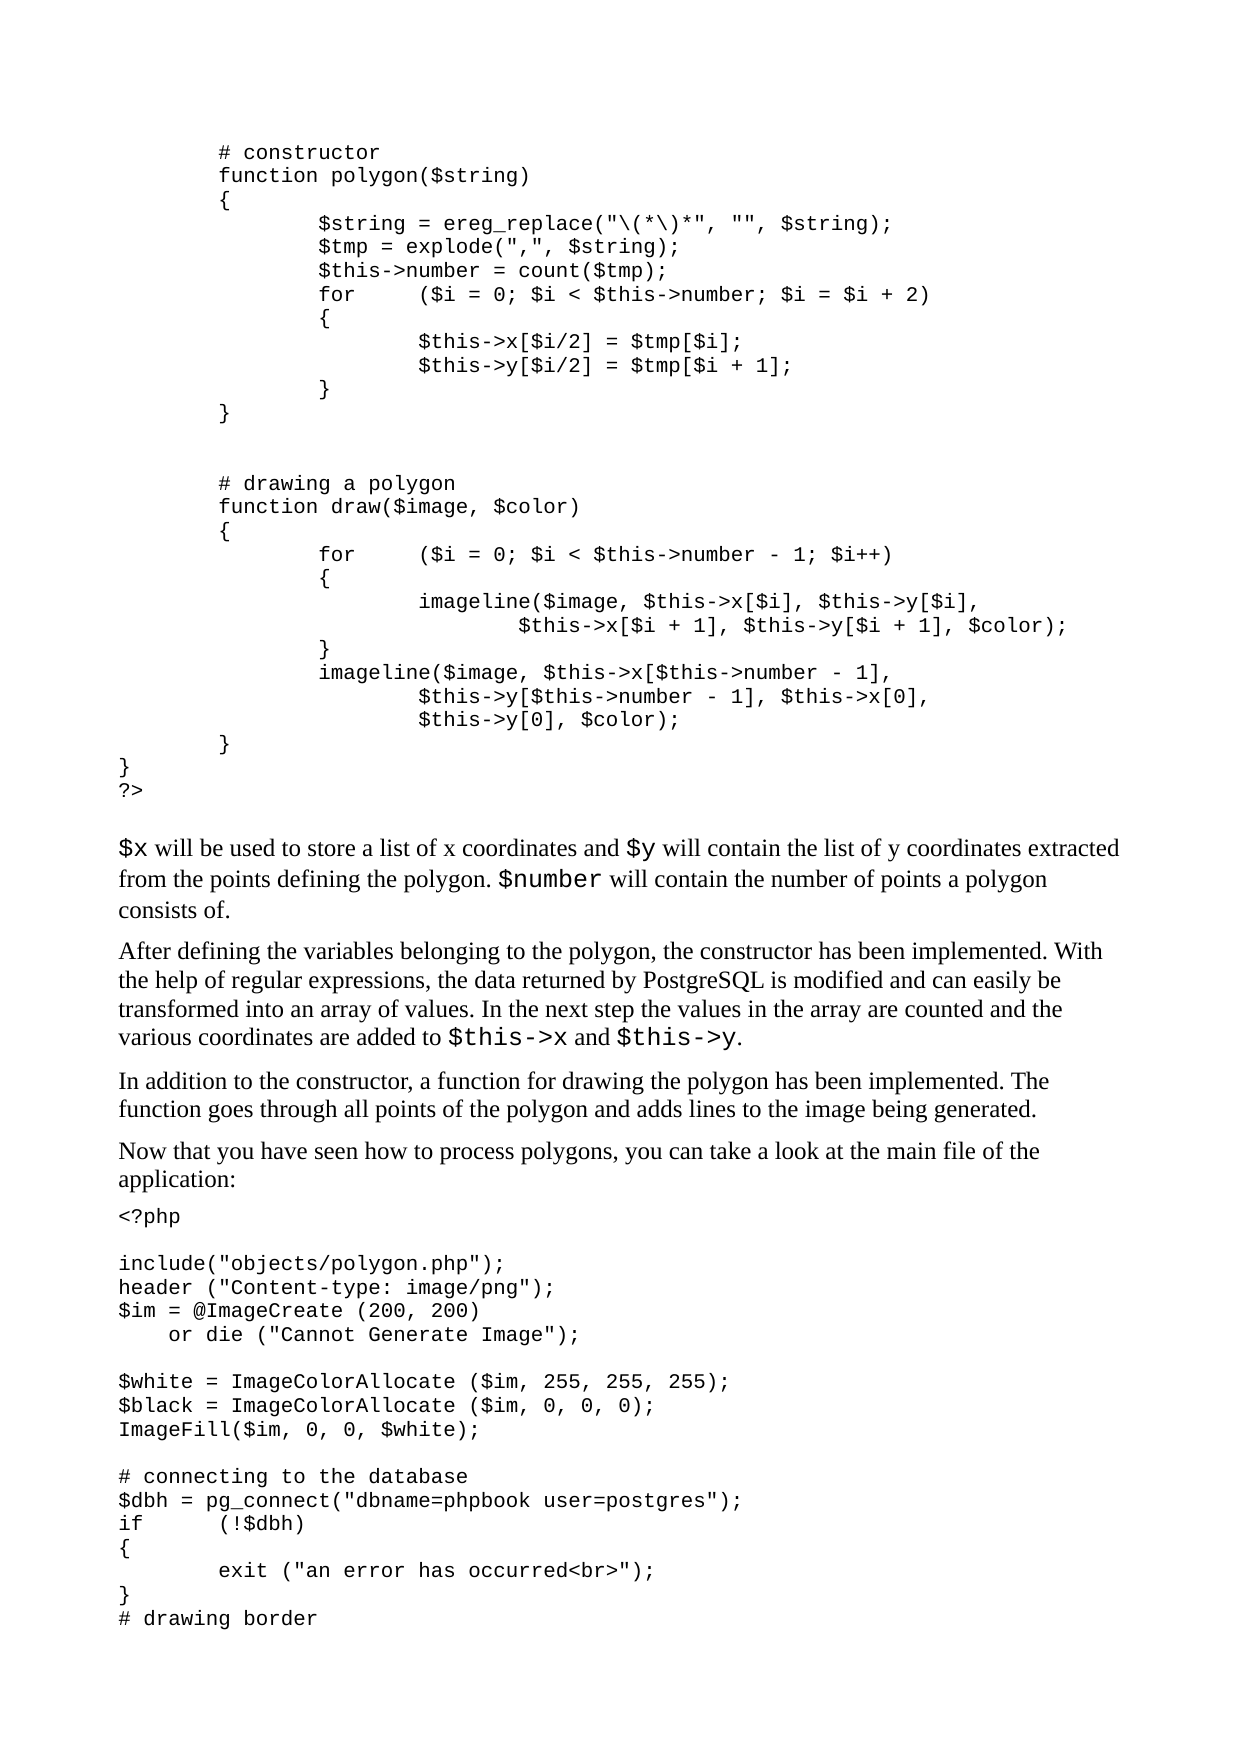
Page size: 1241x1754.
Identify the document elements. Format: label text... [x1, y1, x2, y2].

text $tmp = explode(",", $string); [118, 236, 1122, 260]
text } [118, 402, 1122, 426]
text $this->y[$i/2] = $tmp[$i + 1]; [118, 354, 1122, 378]
text imageline($image, $this->x[$i], $this->y[$i], [118, 591, 1122, 615]
text for ($i = 0; $i < $this->number; $i = $i + 2) [118, 284, 1122, 307]
text } [118, 757, 1122, 780]
text ImageFill($im, 0, 0, $white); [118, 1419, 1122, 1442]
text } [118, 638, 1122, 662]
text # drawing border [118, 1608, 1122, 1631]
text header ("Content-type: image/png"); [118, 1277, 1122, 1300]
text # drawing a polygon [118, 473, 1122, 496]
text } [118, 1584, 1122, 1608]
text After defining the variables belonging to the polygon, the constructor has been implemented. With the help of regular expressions, the data returned by PostgreSQL is modified and can easily be transformed into an array of values. In the next step the values in the array are counted and the various coordinates are added to $this->x and $this->y. [118, 936, 1122, 1053]
text include("objects/polygon.php"); [118, 1253, 1122, 1277]
text function polygon($string) [118, 165, 1122, 189]
text $x will be used to store a list of x coordinates and $y will contain the list of y coordinates extracted from the points defining the polygon. $number will contain the number of points a polygon consists of. [118, 833, 1122, 924]
text $im = @ImageCreate (200, 200) [118, 1300, 1122, 1324]
text { [118, 189, 1122, 213]
text <?php [118, 1206, 1122, 1229]
text or die ("Cannot Generate Image"); [118, 1324, 1122, 1348]
text { [118, 1537, 1122, 1561]
text In addition to the constructor, a function for drawing the polygon has been implemented. The function goes through all points of the polygon and adds lines to the image being generated. [118, 1066, 1122, 1123]
text $black = ImageColorAllocate ($im, 0, 0, 0); [118, 1395, 1122, 1419]
text { [118, 307, 1122, 331]
text $string = ereg_replace("\(*\)*", "", $string); [118, 213, 1122, 236]
text imageline($image, $this->x[$this->number - 1], [118, 662, 1122, 686]
text $this->x[$i + 1], $this->y[$i + 1], $color); [118, 615, 1122, 638]
text $this->y[$this->number - 1], $this->x[0], [118, 686, 1122, 709]
text { [118, 520, 1122, 544]
text # constructor [118, 142, 1122, 165]
text function draw($image, $color) [118, 496, 1122, 520]
text $white = ImageColorAllocate ($im, 255, 255, 255); [118, 1371, 1122, 1395]
text if (!$dbh) [118, 1513, 1122, 1537]
text } [118, 733, 1122, 757]
text exit ("an error has occurred<br>"); [118, 1561, 1122, 1584]
text $this->x[$i/2] = $tmp[$i]; [118, 331, 1122, 354]
text $dbh = pg_connect("dbname=phpbook user=postgres"); [118, 1489, 1122, 1513]
text } [118, 378, 1122, 402]
text for ($i = 0; $i < $this->number - 1; $i++) [118, 544, 1122, 567]
text $this->number = count($tmp); [118, 260, 1122, 284]
text { [118, 567, 1122, 591]
text # connecting to the database [118, 1466, 1122, 1489]
text $this->y[0], $color); [118, 709, 1122, 733]
text Now that you have seen how to process polygons, you can take a look at the main file of the application: [118, 1136, 1122, 1193]
text ?> [118, 780, 1122, 804]
